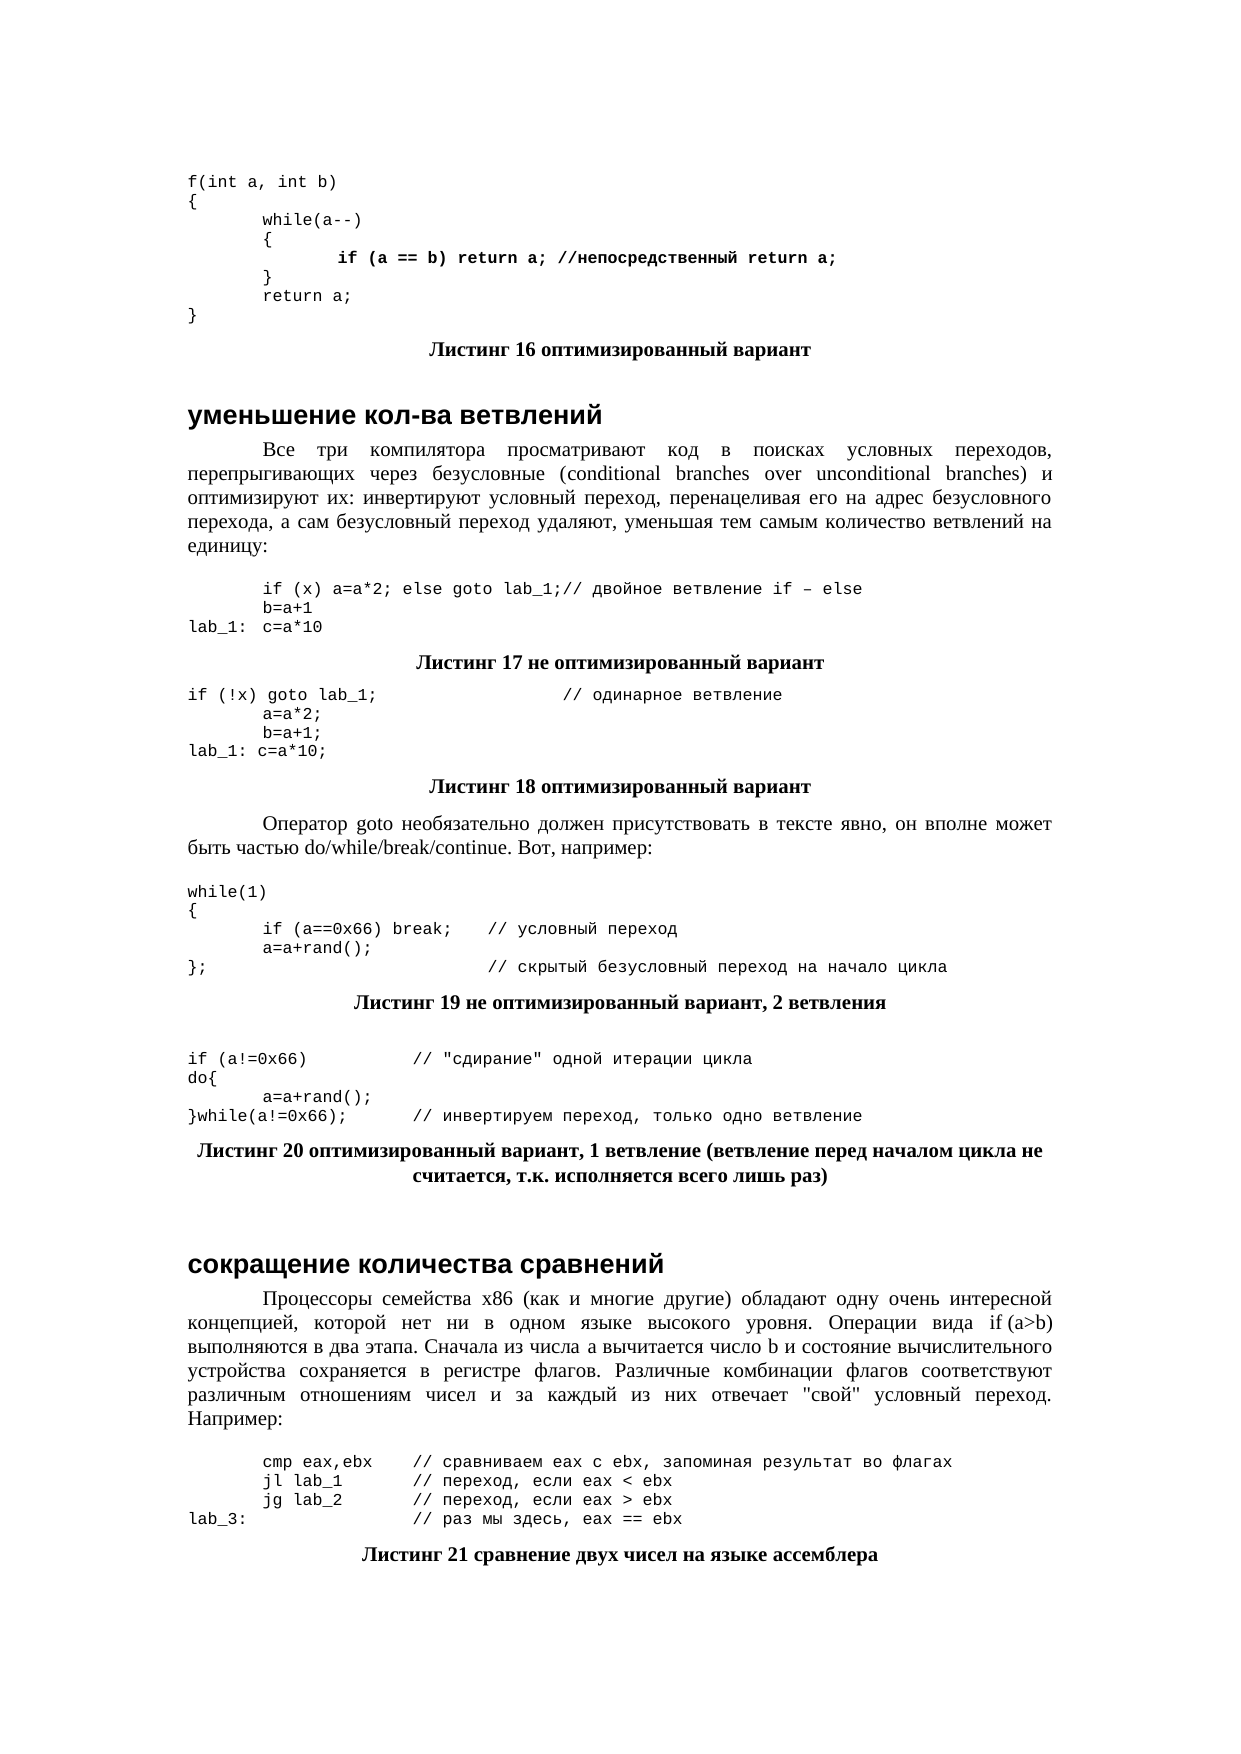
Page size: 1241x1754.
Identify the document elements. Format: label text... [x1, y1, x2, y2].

text f(int a, int b) [187, 174, 1053, 193]
text if (!x) goto lab_1; // одинарное ветвление [187, 686, 1053, 705]
text b=a+1; [187, 724, 1053, 743]
text Оператор goto необязательно должен присутствовать в тексте явно, он вполне может быть частью do/while/break/continue. Вот, например: [187, 811, 1053, 859]
text jl lab_1 // переход, если eax < ebx [187, 1473, 1053, 1492]
subtitle уменьшение кол-ва ветвлений [187, 399, 1053, 430]
text if (x) a=a*2; else goto lab_1;// двойное ветвление if – else [187, 581, 1053, 600]
text a=a+rand(); [187, 940, 1053, 958]
text lab_1: c=a*10 [187, 618, 1053, 637]
text jg lab_2 // переход, если eax > ebx [187, 1492, 1053, 1511]
text while(1) [187, 883, 1053, 902]
text Листинг 18 оптимизированный вариант [187, 774, 1053, 798]
text } [187, 306, 1053, 325]
text if (a!=0x66) // "сдирание" одной итерации цикла [187, 1051, 1053, 1069]
text Листинг 20 оптимизированный вариант, 1 ветвление (ветвление перед началом цикла не считается, т.к. исполняется всего лишь раз) [187, 1138, 1053, 1187]
subtitle сокращение количества сравнений [187, 1248, 1053, 1279]
text cmp eax,ebx // сравниваем eax с ebx, запоминая результат во флагах [187, 1454, 1053, 1473]
text b=a+1 [187, 600, 1053, 618]
text Листинг 19 не оптимизированный вариант, 2 ветвления [187, 990, 1053, 1014]
text Листинг 16 оптимизированный вариант [187, 337, 1053, 361]
text lab_3: // раз мы здесь, eax == ebx [187, 1511, 1053, 1529]
text Процессоры семейства x86 (как и многие другие) обладают одну очень интересной концепцией, которой нет ни в одном языке высокого уровня. Операции вида if (a>b) выполняются в два этапа. Сначала из числа a вычитается число b и состояние вычислительного устройства сохраняется в регистре флагов. Различные комбинации флагов соответствуют различным отношениям чисел и за каждый из них отвечает "свой" условный переход. Например: [187, 1286, 1053, 1430]
text if (a==0x66) break; // условный переход [187, 921, 1053, 940]
text do{ [187, 1069, 1053, 1088]
text Листинг 17 не оптимизированный вариант [187, 650, 1053, 674]
text a=a+rand(); [187, 1088, 1053, 1107]
text a=a*2; [187, 705, 1053, 724]
text { [187, 902, 1053, 921]
text }while(a!=0x66); // инвертируем переход, только одно ветвление [187, 1107, 1053, 1126]
text { [187, 231, 1053, 249]
text if (a == b) return a; //непосредственный return a; [187, 249, 1053, 268]
text Листинг 21 сравнение двух чисел на языке ассемблера [187, 1542, 1053, 1566]
text Все три компилятора просматривают код в поисках условных переходов, перепрыгивающих через безусловные (conditional branches over unconditional branches) и оптимизируют их: инвертируют условный переход, перенацеливая его на адрес безусловного перехода, а сам безусловный переход удаляют, уменьшая тем самым количество ветвлений на единицу: [187, 436, 1053, 557]
text { [187, 193, 1053, 212]
text } [187, 268, 1053, 287]
text lab_1: c=a*10; [187, 743, 1053, 762]
text while(a--) [187, 212, 1053, 231]
text }; // скрытый безусловный переход на начало цикла [187, 958, 1053, 977]
text return a; [187, 287, 1053, 306]
